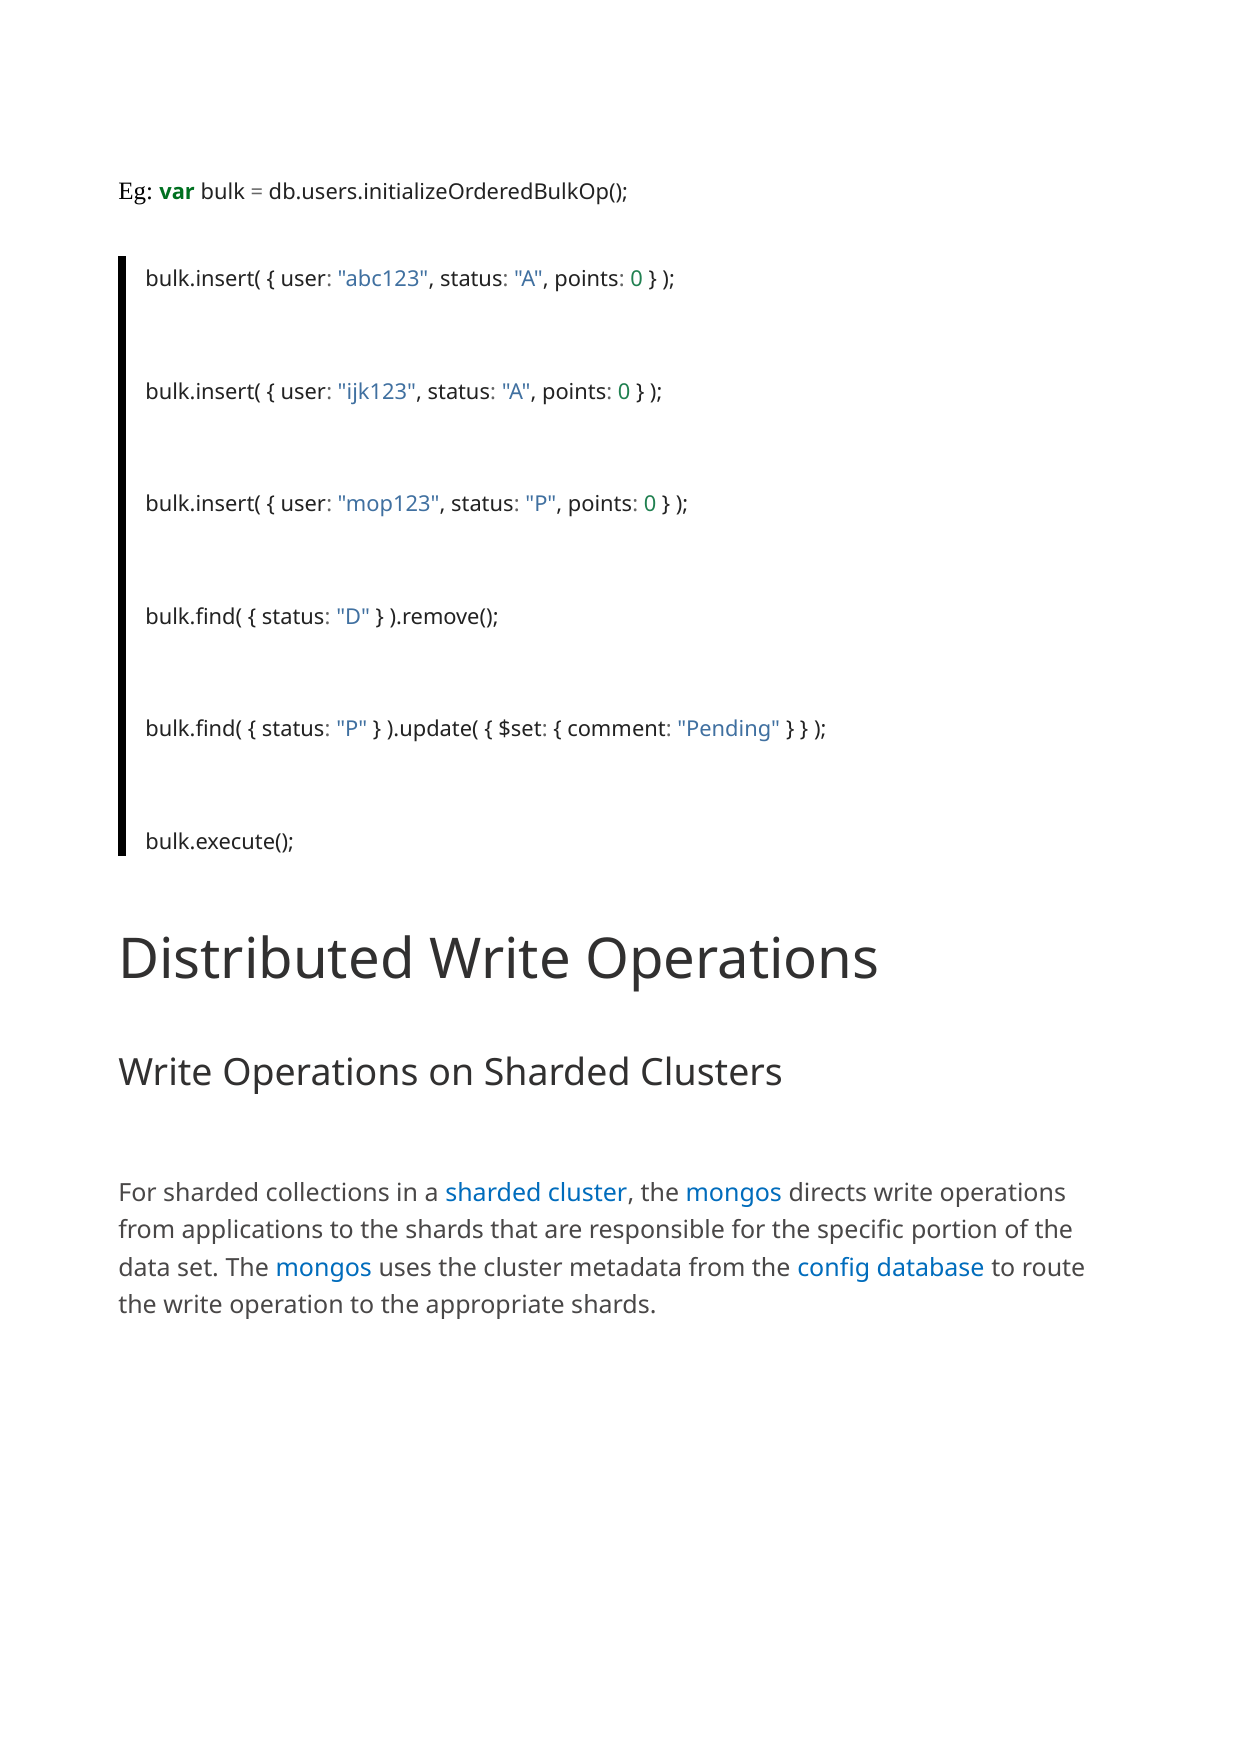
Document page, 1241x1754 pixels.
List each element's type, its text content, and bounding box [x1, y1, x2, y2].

text For sharded collections in a sharded cluster, the mongos directs write operations from applications to the shards that are responsible for the specific portion of the data set. The mongos uses the cluster metadata from the config database to route the write operation to the appropriate shards. [118, 1171, 1122, 1321]
text bulk.insert( { user: "abc123", status: "A", points: 0 } ); [126, 256, 1122, 293]
text bulk.insert( { user: "mop123", status: "P", points: 0 } ); [126, 481, 1122, 518]
subtitle Write Operations on Sharded Clusters [118, 1045, 1122, 1096]
text bulk.insert( { user: "ijk123", status: "A", points: 0 } ); [126, 368, 1122, 406]
subtitle Distributed Write Operations [118, 918, 1122, 995]
text bulk.find( { status: "D" } ).remove(); [126, 593, 1122, 631]
text bulk.execute(); [126, 818, 1122, 856]
text bulk.find( { status: "P" } ).update( { $set: { comment: "Pending" } } ); [126, 706, 1122, 743]
text Eg: var bulk = db.users.initializeOrderedBulkOp(); [118, 168, 1122, 206]
